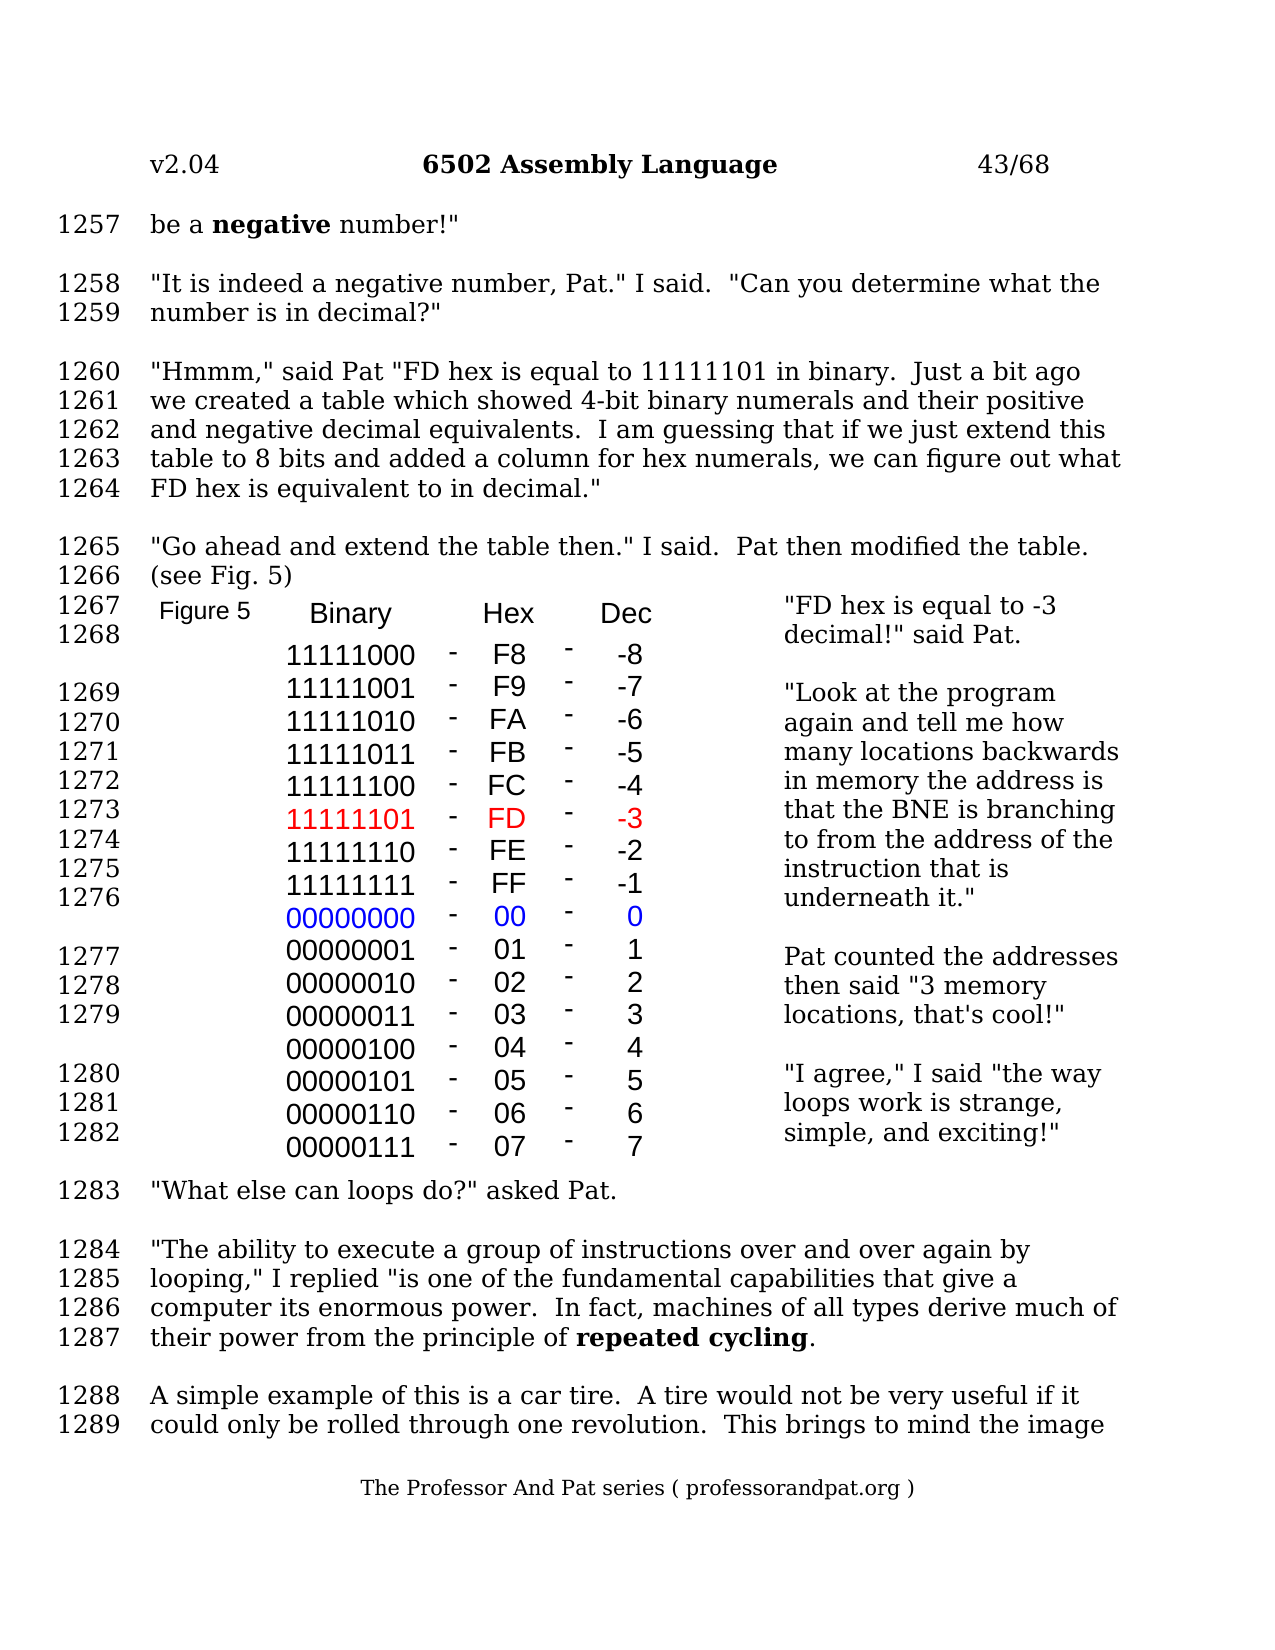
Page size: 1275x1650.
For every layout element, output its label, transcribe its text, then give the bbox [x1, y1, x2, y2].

text "FD hex is equal to -3 decimal!" said Pat. [150, 591, 1125, 649]
text "The ability to execute a group of instructions over and over again by looping," I replied "is one of the fundamental capabilities that give a computer its enormous power. In fact, machines of all types derive much of their power from the principle of repeated cycling. [150, 1235, 1125, 1352]
text "Look at the program again and tell me how many locations backwards in memory the address is that the BNE is branching to from the address of the instruction that is underneath it." [150, 679, 1125, 913]
text "Hmmm," said Pat "FD hex is equal to 11111101 in binary. Just a bit ago we created a table which showed 4-bit binary numerals and their positive and negative decimal equivalents. I am guessing that if we just extend this table to 8 bits and added a column for hex numerals, we can figure out what FD hex is equivalent to in decimal." [150, 357, 1125, 503]
text "It is indeed a negative number, Pat." I said. "Can you determine what the number is in decimal?" [150, 269, 1125, 327]
text "I agree," I said "the way loops work is strange, simple, and exciting!" [150, 1059, 1125, 1147]
text "What else can loops do?" asked Pat. [150, 1176, 1125, 1206]
text A simple example of this is a car tire. A tire would not be very useful if it could only be rolled through one revolution. This brings to mind the image [150, 1381, 1125, 1440]
text "Go ahead and extend the table then." I said. Pat then modified the table. (see Fig. 5) [150, 532, 1125, 591]
text be a negative number!" [150, 210, 1125, 239]
text Pat counted the addresses then said "3 memory locations, that's cool!" [150, 942, 1125, 1030]
